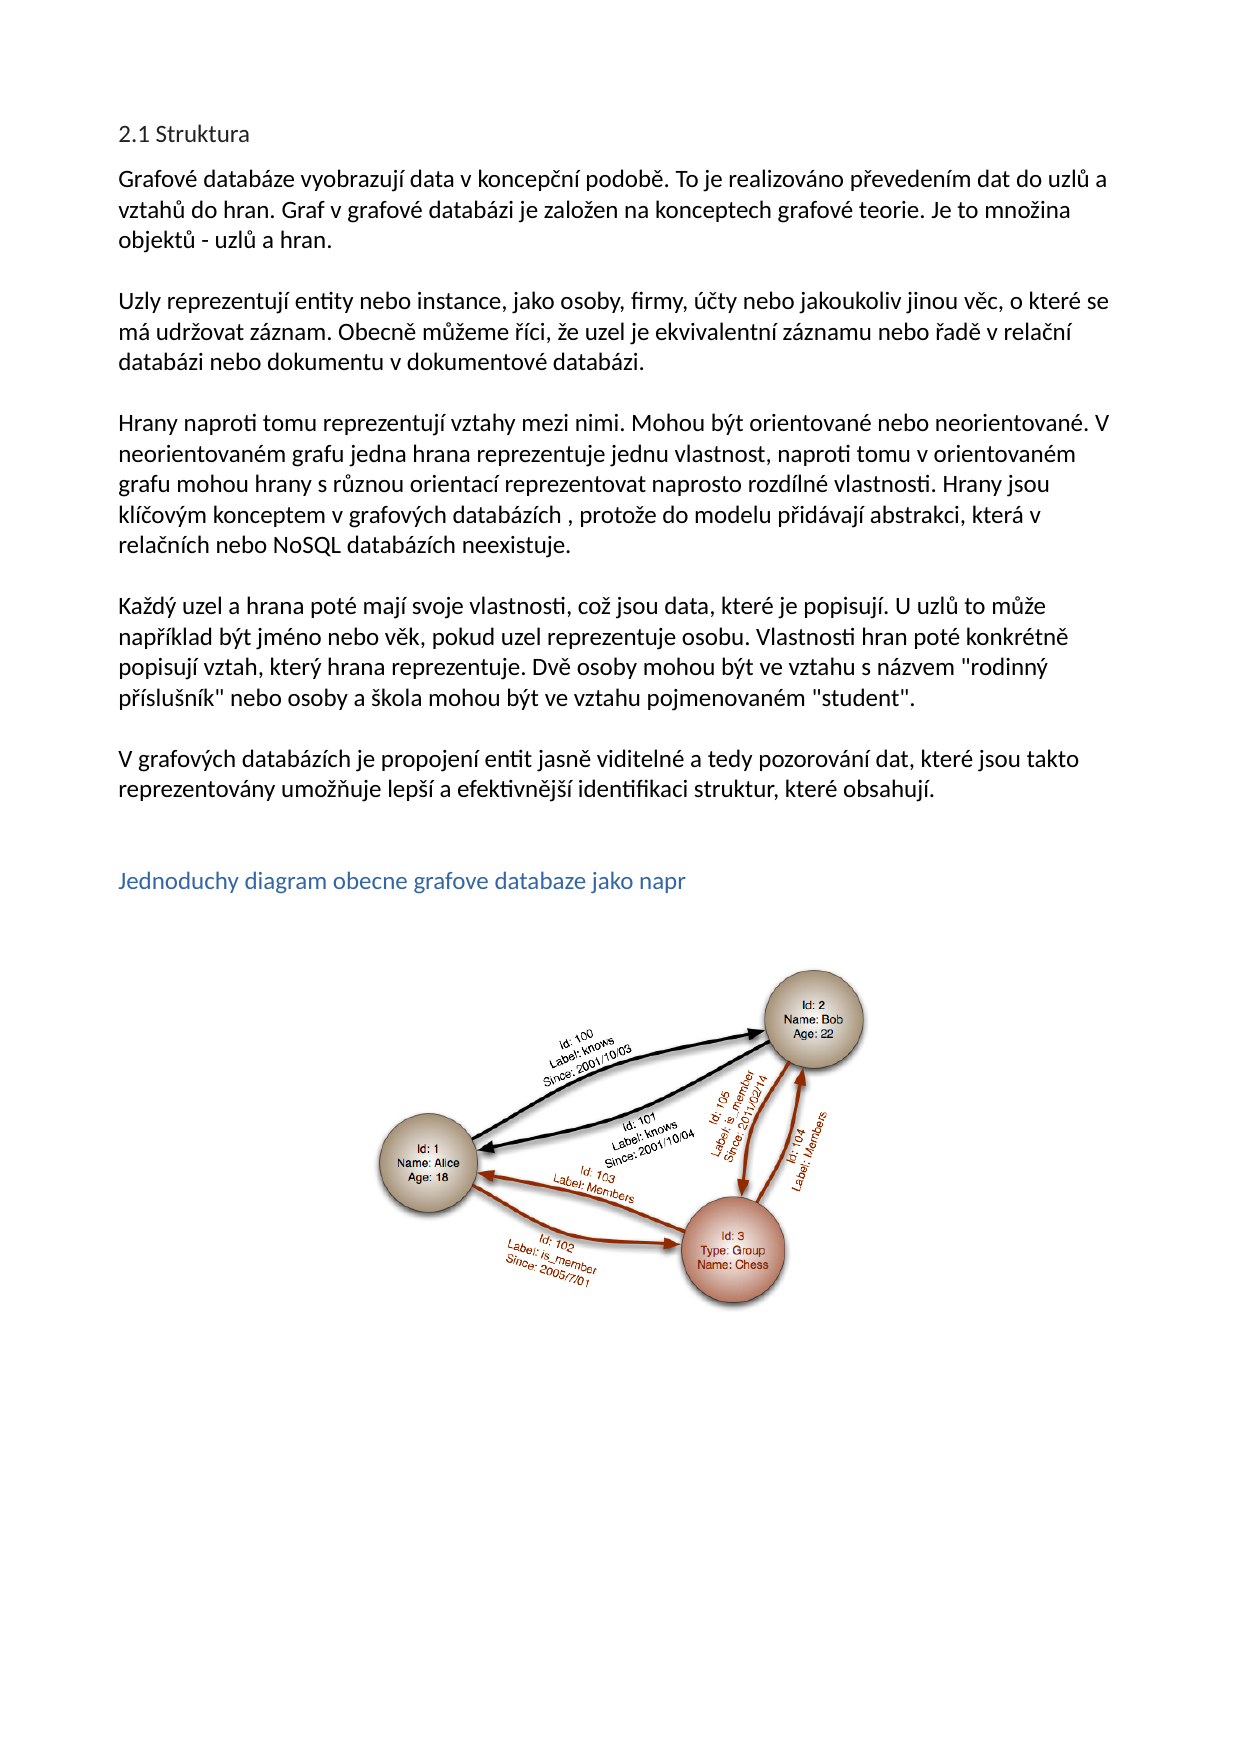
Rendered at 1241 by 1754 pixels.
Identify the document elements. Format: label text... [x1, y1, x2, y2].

text V grafových databázích je propojení entit jasně viditelné a tedy pozorování dat, které jsou takto reprezentovány umožňuje lepší a efektivnější identifikaci struktur, které obsahují. [118, 743, 1122, 804]
text Grafové databáze vyobrazují data v koncepční podobě. To je realizováno převedením dat do uzlů a vztahů do hran. Graf v grafové databázi je založen na konceptech grafové teorie. Je to množina objektů - uzlů a hran. [118, 163, 1122, 255]
text Hrany naproti tomu reprezentují vztahy mezi nimi. Mohou být orientované nebo neorientované. V neorientovaném grafu jedna hrana reprezentuje jednu vlastnost, naproti tomu v orientovaném grafu mohou hrany s různou orientací reprezentovat naprosto rozdílné vlastnosti. Hrany jsou klíčovým konceptem v grafových databázích , protože do modelu přidávají abstrakci, která v relačních nebo NoSQL databázích neexistuje. [118, 407, 1122, 560]
picture [362, 956, 878, 1322]
text 2.1 Struktura [118, 118, 1122, 149]
text Jednoduchy diagram obecne grafove databaze jako napr [118, 865, 1122, 896]
text Uzly reprezentují entity nebo instance, jako osoby, firmy, účty nebo jakoukoliv jinou věc, o které se má udržovat záznam. Obecně můžeme říci, že uzel je ekvivalentní záznamu nebo řadě v relační databázi nebo dokumentu v dokumentové databázi. [118, 285, 1122, 377]
text Každý uzel a hrana poté mají svoje vlastnosti, což jsou data, které je popisují. U uzlů to může například být jméno nebo věk, pokud uzel reprezentuje osobu. Vlastnosti hran poté konkrétně popisují vztah, který hrana reprezentuje. Dvě osoby mohou být ve vztahu s názvem "rodinný příslušník" nebo osoby a škola mohou být ve vztahu pojmenovaném "student". [118, 591, 1122, 713]
